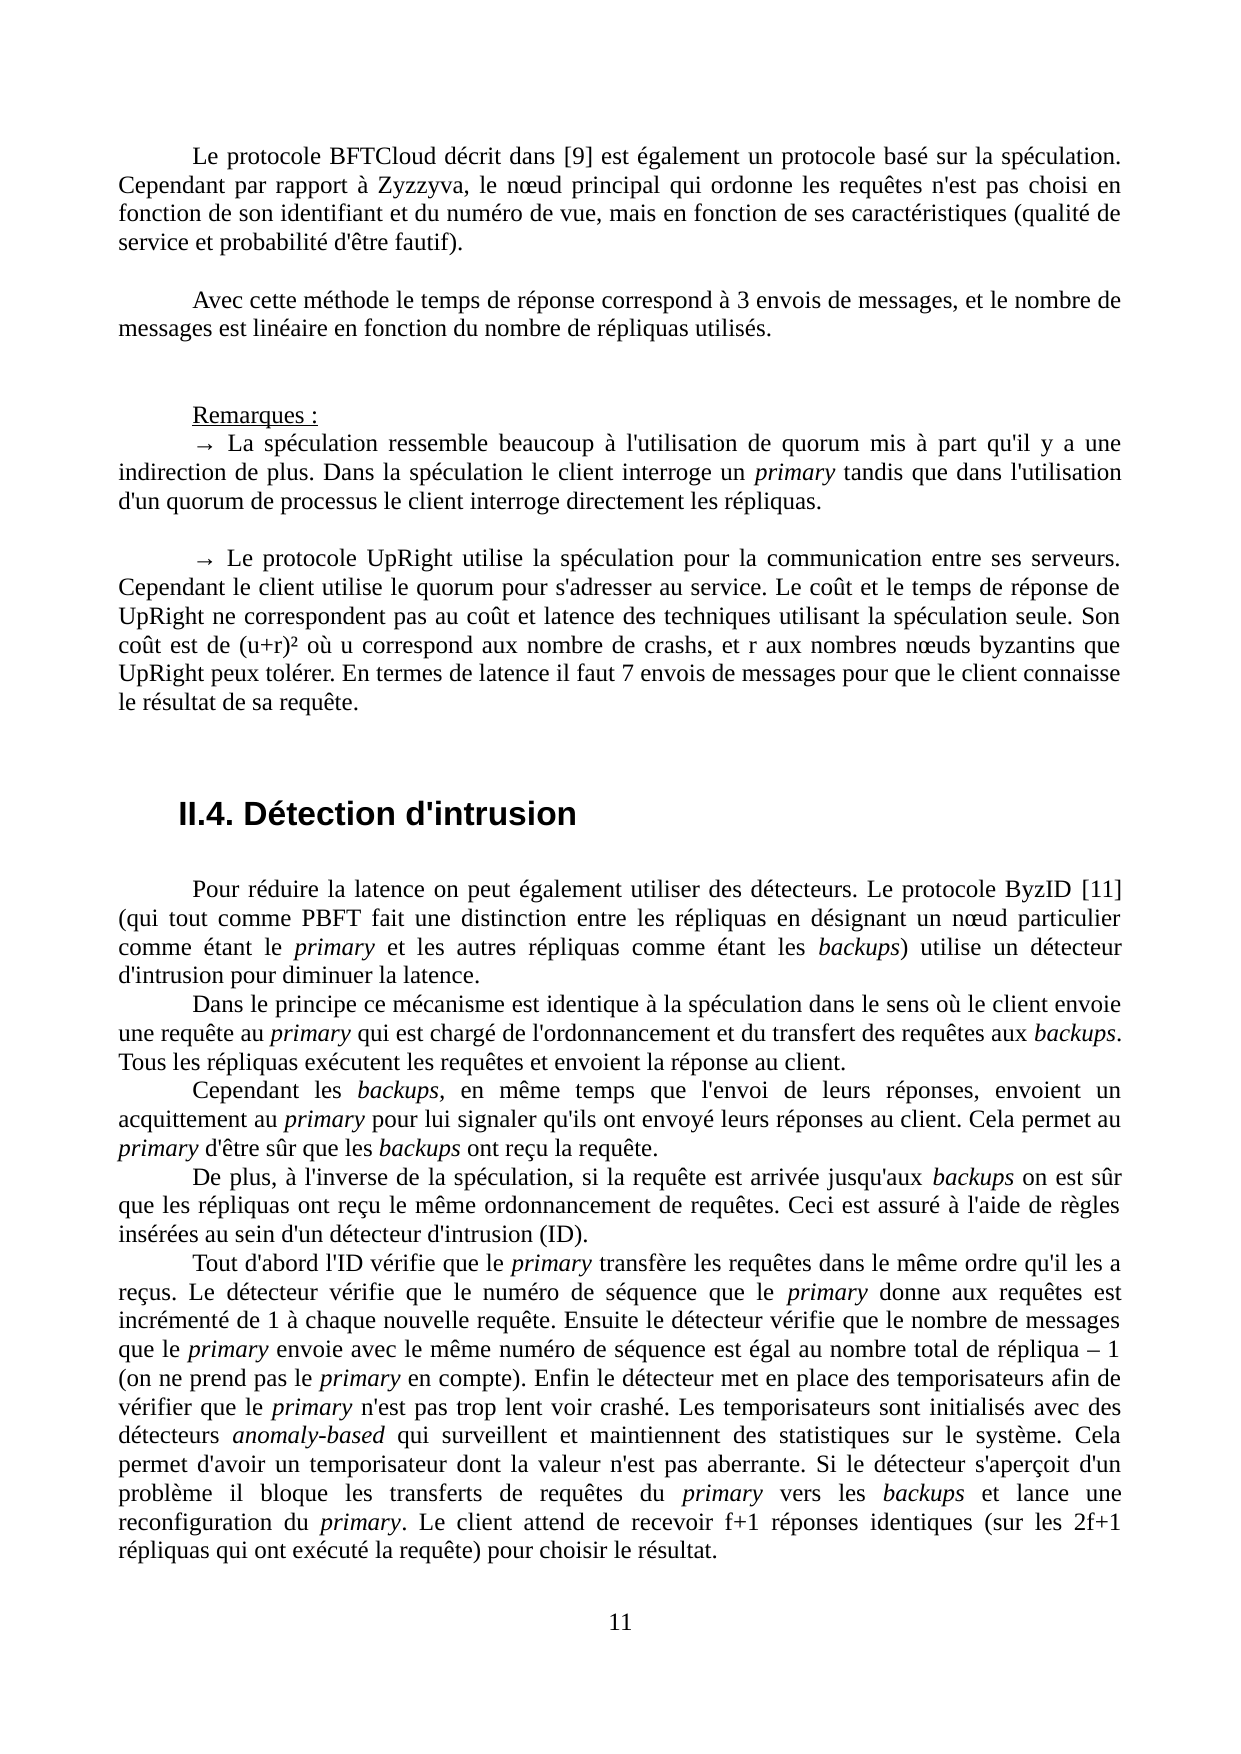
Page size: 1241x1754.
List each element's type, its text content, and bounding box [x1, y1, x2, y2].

text De plus, à l'inverse de la spéculation, si la requête est arrivée jusqu'aux backups on est sûr que les répliquas ont reçu le même ordonnancement de requêtes. Ceci est assuré à l'aide de règles insérées au sein d'un détecteur d'intrusion (ID). [118, 1162, 1122, 1248]
subtitle II.4. Détection d'intrusion [118, 794, 1122, 833]
text Avec cette méthode le temps de réponse correspond à 3 envois de messages, et le nombre de messages est linéaire en fonction du nombre de répliquas utilisés. [118, 285, 1122, 342]
text Cependant les backups, en même temps que l'envoi de leurs réponses, envoient un acquittement au primary pour lui signaler qu'ils ont envoyé leurs réponses au client. Cela permet au primary d'être sûr que les backups ont reçu la requête. [118, 1075, 1122, 1162]
text Pour réduire la latence on peut également utiliser des détecteurs. Le protocole ByzID [11] (qui tout comme PBFT fait une distinction entre les répliquas en désignant un nœud particulier comme étant le primary et les autres répliquas comme étant les backups) utilise un détecteur d'intrusion pour diminuer la latence. [118, 874, 1122, 989]
text → La spéculation ressemble beaucoup à l'utilisation de quorum mis à part qu'il y a une indirection de plus. Dans la spéculation le client interroge un primary tandis que dans l'utilisation d'un quorum de processus le client interroge directement les répliquas. [118, 428, 1122, 515]
text → Le protocole UpRight utilise la spéculation pour la communication entre ses serveurs. Cependant le client utilise le quorum pour s'adresser au service. Le coût et le temps de réponse de UpRight ne correspondent pas au coût et latence des techniques utilisant la spéculation seule. Son coût est de (u+r)² où u correspond aux nombre de crashs, et r aux nombres nœuds byzantins que UpRight peux tolérer. En termes de latence il faut 7 envois de messages pour que le client connaisse le résultat de sa requête. [118, 543, 1122, 716]
text Le protocole BFTCloud décrit dans [9] est également un protocole basé sur la spéculation. Cependant par rapport à Zyzzyva, le nœud principal qui ordonne les requêtes n'est pas choisi en fonction de son identifiant et du numéro de vue, mais en fonction de ses caractéristiques (qualité de service et probabilité d'être fautif). [118, 141, 1122, 256]
text Tout d'abord l'ID vérifie que le primary transfère les requêtes dans le même ordre qu'il les a reçus. Le détecteur vérifie que le numéro de séquence que le primary donne aux requêtes est incrémenté de 1 à chaque nouvelle requête. Ensuite le détecteur vérifie que le nombre de messages que le primary envoie avec le même numéro de séquence est égal au nombre total de répliqua – 1 (on ne prend pas le primary en compte). Enfin le détecteur met en place des temporisateurs afin de vérifier que le primary n'est pas trop lent voir crashé. Les temporisateurs sont initialisés avec des détecteurs anomaly-based qui surveillent et maintiennent des statistiques sur le système. Cela permet d'avoir un temporisateur dont la valeur n'est pas aberrante. Si le détecteur s'aperçoit d'un problème il bloque les transferts de requêtes du primary vers les backups et lance une reconfiguration du primary. Le client attend de recevoir f+1 réponses identiques (sur les 2f+1 répliquas qui ont exécuté la requête) pour choisir le résultat. [118, 1248, 1122, 1564]
text Remarques : [118, 400, 1122, 428]
text Dans le principe ce mécanisme est identique à la spéculation dans le sens où le client envoie une requête au primary qui est chargé de l'ordonnancement et du transfert des requêtes aux backups. Tous les répliquas exécutent les requêtes et envoient la réponse au client. [118, 989, 1122, 1075]
